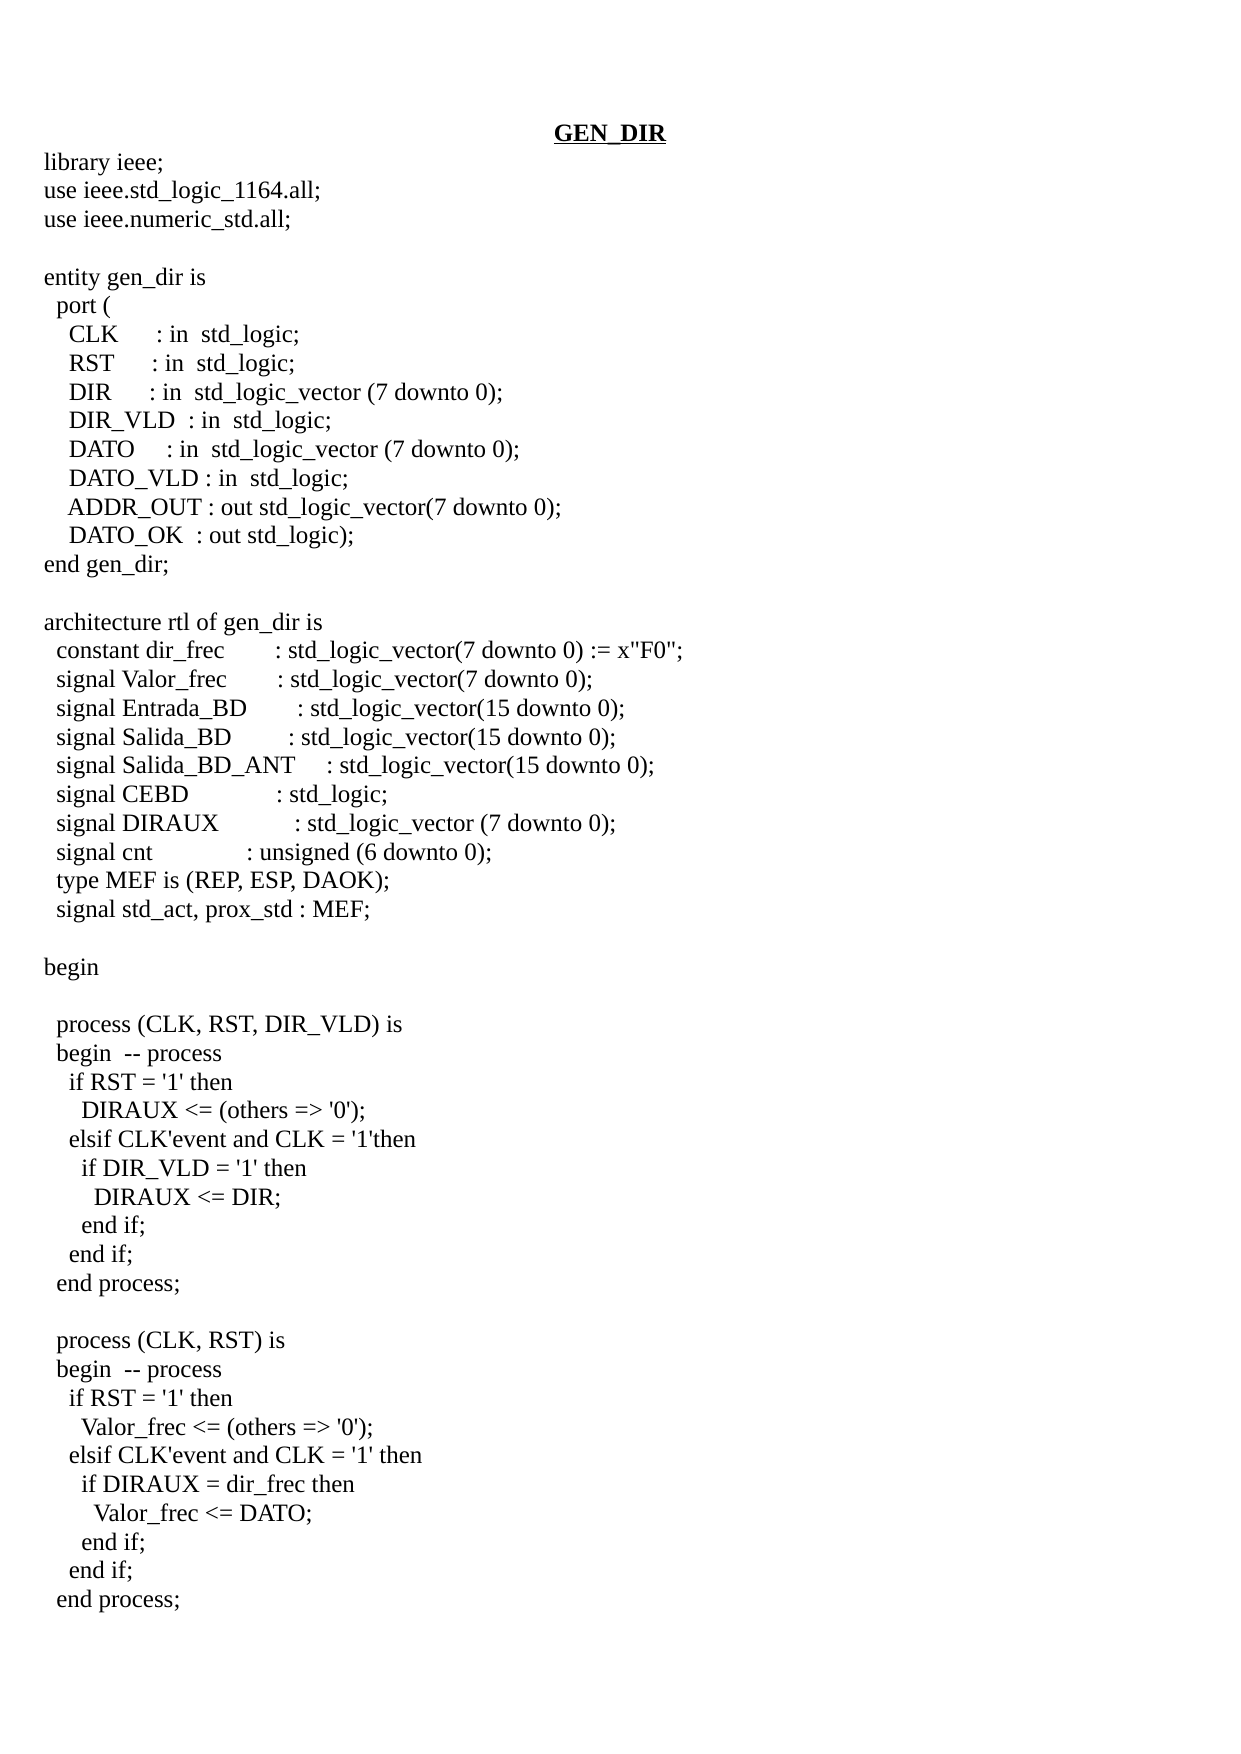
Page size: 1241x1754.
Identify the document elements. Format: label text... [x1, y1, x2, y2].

text Valor_frec <= DATO; [43, 1498, 1176, 1527]
text DIR_VLD : in std_logic; [43, 406, 1176, 434]
text signal CEBD : std_logic; [43, 779, 1176, 808]
text begin -- process [43, 1038, 1176, 1067]
text end if; [43, 1211, 1176, 1239]
text if RST = '1' then [43, 1067, 1176, 1096]
text elsif CLK'event and CLK = '1' then [43, 1441, 1176, 1469]
text process (CLK, RST, DIR_VLD) is [43, 1009, 1176, 1038]
text port ( [43, 291, 1176, 319]
text end gen_dir; [43, 549, 1176, 578]
text GEN_DIR [43, 118, 1176, 147]
text end if; [43, 1556, 1176, 1584]
text constant dir_frec : std_logic_vector(7 downto 0) := x"F0"; [43, 636, 1176, 664]
text signal cnt : unsigned (6 downto 0); [43, 837, 1176, 866]
text begin [43, 952, 1176, 981]
text signal Salida_BD_ANT : std_logic_vector(15 downto 0); [43, 751, 1176, 779]
text use ieee.numeric_std.all; [43, 204, 1176, 233]
text signal Entrada_BD : std_logic_vector(15 downto 0); [43, 693, 1176, 722]
text DIR : in std_logic_vector (7 downto 0); [43, 377, 1176, 406]
text library ieee; [43, 147, 1176, 176]
text if RST = '1' then [43, 1383, 1176, 1412]
text DATO_VLD : in std_logic; [43, 463, 1176, 492]
text if DIR_VLD = '1' then [43, 1153, 1176, 1182]
text end process; [43, 1268, 1176, 1297]
text signal Valor_frec : std_logic_vector(7 downto 0); [43, 664, 1176, 693]
text if DIRAUX = dir_frec then [43, 1469, 1176, 1498]
text RST : in std_logic; [43, 348, 1176, 377]
text signal Salida_BD : std_logic_vector(15 downto 0); [43, 722, 1176, 751]
text signal std_act, prox_std : MEF; [43, 894, 1176, 923]
text architecture rtl of gen_dir is [43, 607, 1176, 636]
text begin -- process [43, 1354, 1176, 1383]
text elsif CLK'event and CLK = '1'then [43, 1124, 1176, 1153]
text use ieee.std_logic_1164.all; [43, 176, 1176, 204]
text end if; [43, 1527, 1176, 1556]
text DIRAUX <= DIR; [43, 1182, 1176, 1211]
text end if; [43, 1239, 1176, 1268]
text Valor_frec <= (others => '0'); [43, 1412, 1176, 1441]
text ADDR_OUT : out std_logic_vector(7 downto 0); [43, 492, 1176, 521]
text DIRAUX <= (others => '0'); [43, 1096, 1176, 1124]
text entity gen_dir is [43, 262, 1176, 291]
text DATO : in std_logic_vector (7 downto 0); [43, 434, 1176, 463]
text process (CLK, RST) is [43, 1326, 1176, 1354]
text end process; [43, 1584, 1176, 1613]
text DATO_OK : out std_logic); [43, 521, 1176, 549]
text CLK : in std_logic; [43, 319, 1176, 348]
text type MEF is (REP, ESP, DAOK); [43, 866, 1176, 894]
text signal DIRAUX : std_logic_vector (7 downto 0); [43, 808, 1176, 837]
